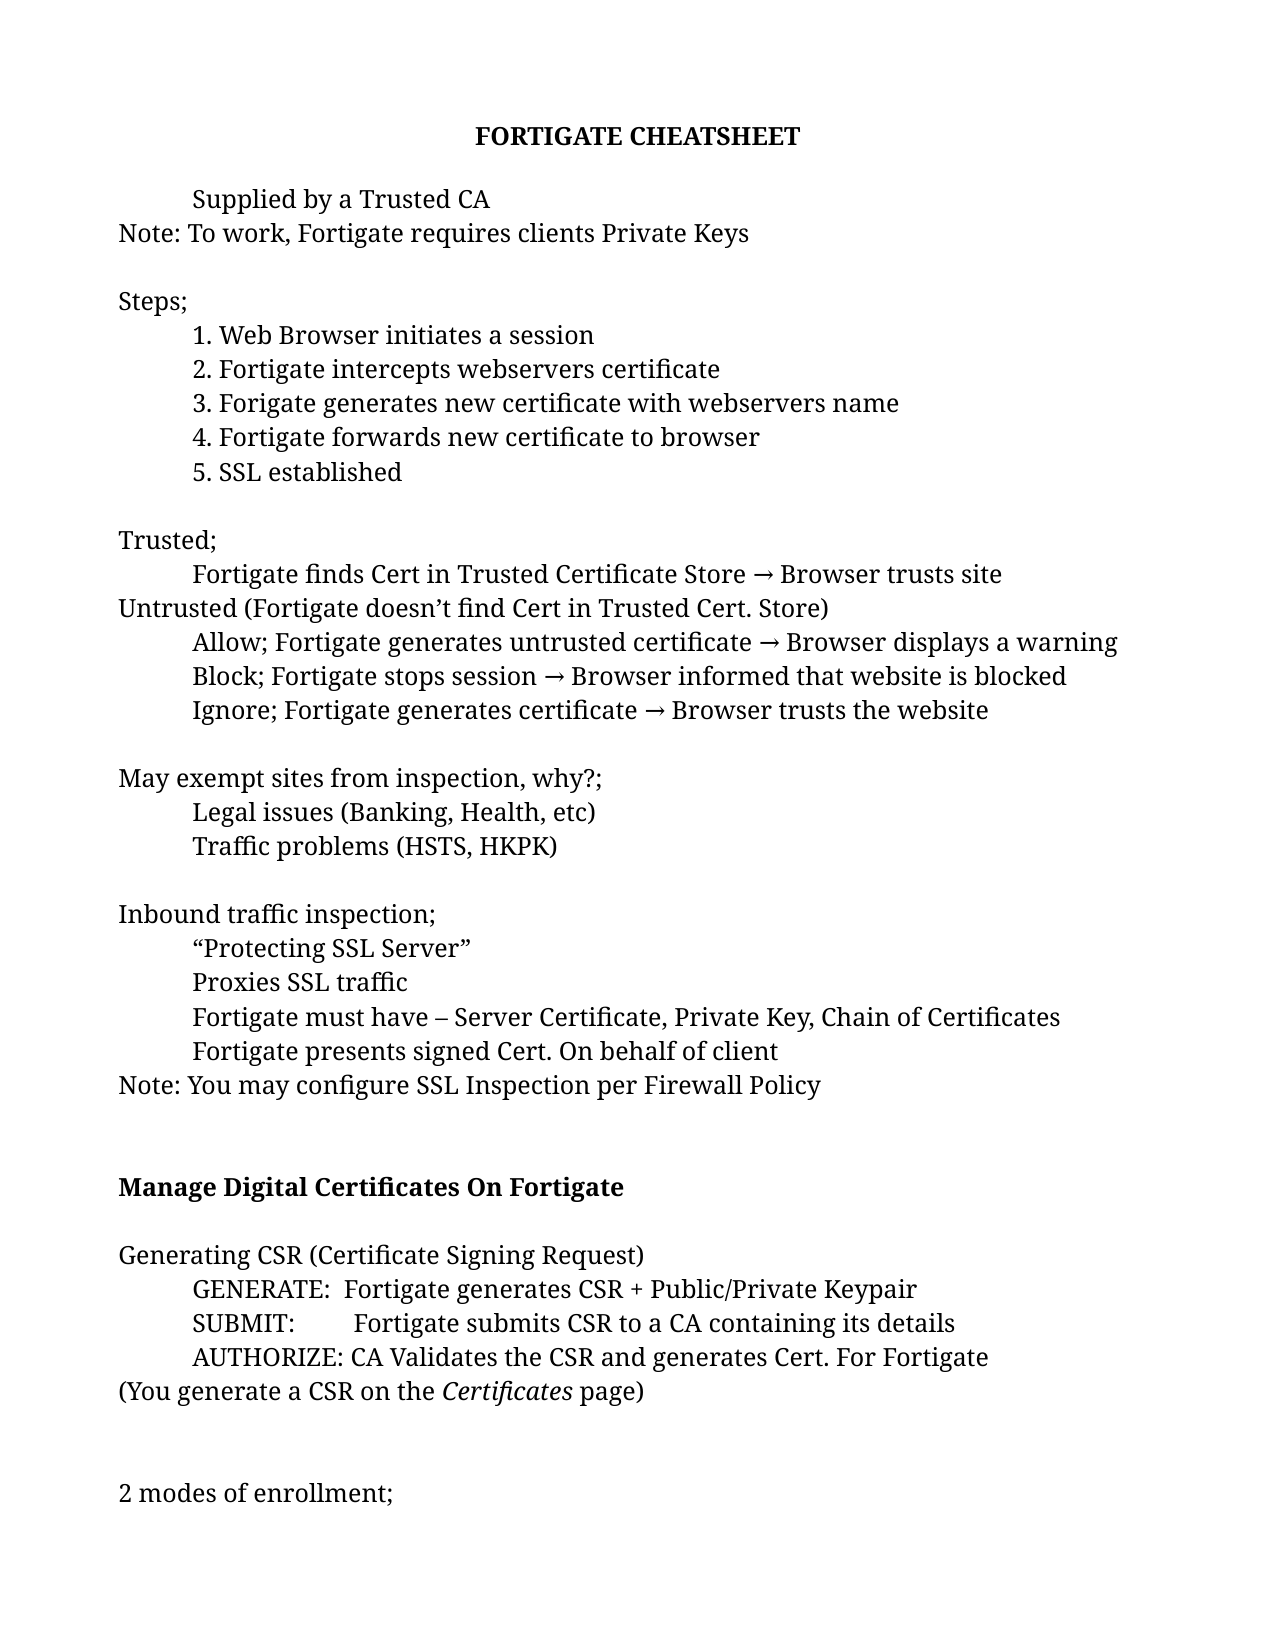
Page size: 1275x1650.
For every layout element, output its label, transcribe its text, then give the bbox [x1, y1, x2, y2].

text Ignore; Fortigate generates certificate → Browser trusts the website [118, 693, 1157, 727]
text 4. Fortigate forwards new certificate to browser [118, 420, 1157, 454]
text 3. Forigate generates new certificate with webservers name [118, 386, 1157, 420]
text Allow; Fortigate generates untrusted certificate → Browser displays a warning [118, 624, 1157, 658]
text 2. Fortigate intercepts webservers certificate [118, 352, 1157, 386]
text Fortigate finds Cert in Trusted Certificate Store → Browser trusts site [118, 556, 1157, 590]
text Generating CSR (Certificate Signing Request) [118, 1238, 1157, 1272]
text Fortigate must have – Server Certificate, Private Key, Chain of Certificates [118, 999, 1157, 1033]
text Supplied by a Trusted CA [118, 182, 1157, 216]
text Untrusted (Fortigate doesn’t find Cert in Trusted Cert. Store) [118, 590, 1157, 624]
text Note: To work, Fortigate requires clients Private Keys [118, 216, 1157, 250]
text 2 modes of enrollment; [118, 1476, 1157, 1510]
text Trusted; [118, 522, 1157, 556]
text SUBMIT: Fortigate submits CSR to a CA containing its details [118, 1306, 1157, 1340]
text 5. SSL established [118, 454, 1157, 488]
text (You generate a CSR on the Certificates page) [118, 1374, 1157, 1408]
text Block; Fortigate stops session → Browser informed that website is blocked [118, 658, 1157, 693]
text Note: You may configure SSL Inspection per Firewall Policy [118, 1067, 1157, 1101]
text Traffic problems (HSTS, HKPK) [118, 829, 1157, 863]
text AUTHORIZE: CA Validates the CSR and generates Cert. For Fortigate [118, 1340, 1157, 1374]
text May exempt sites from inspection, why?; [118, 761, 1157, 795]
text Proxies SSL traffic [118, 965, 1157, 999]
text Manage Digital Certificates On Fortigate [118, 1169, 1157, 1203]
text Steps; [118, 284, 1157, 318]
text Legal issues (Banking, Health, etc) [118, 795, 1157, 829]
text Inbound traffic inspection; [118, 897, 1157, 931]
text “Protecting SSL Server” [118, 931, 1157, 965]
text GENERATE: Fortigate generates CSR + Public/Private Keypair [118, 1272, 1157, 1306]
text Fortigate presents signed Cert. On behalf of client [118, 1033, 1157, 1067]
text 1. Web Browser initiates a session [118, 318, 1157, 352]
